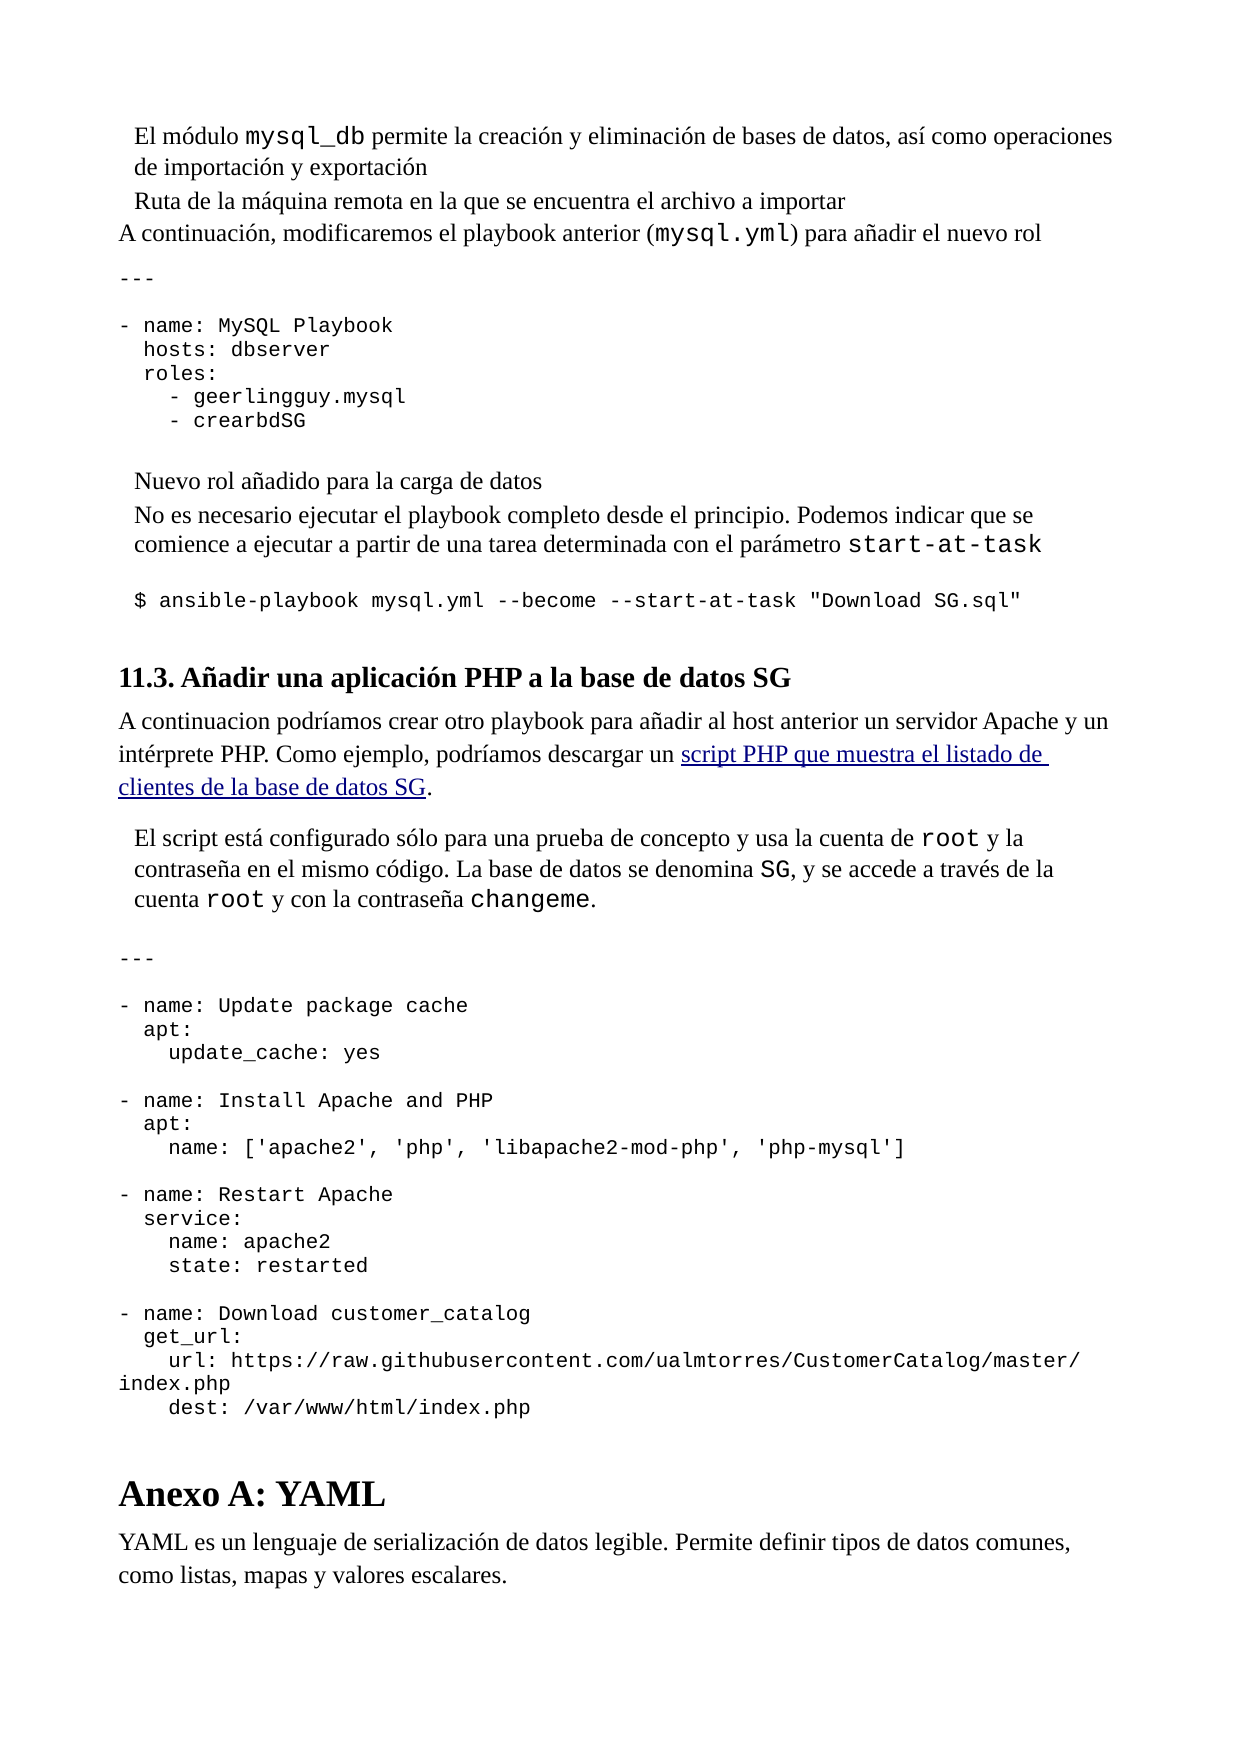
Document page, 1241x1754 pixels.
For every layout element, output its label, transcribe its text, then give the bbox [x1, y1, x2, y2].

text - name: Install Apache and PHP [118, 1090, 1122, 1113]
text dest: /var/www/html/index.php [118, 1397, 1122, 1421]
text roles: [118, 363, 1122, 386]
text url: https://raw.githubusercontent.com/ualmtorres/CustomerCatalog/master/index.php [118, 1350, 1122, 1397]
table_header El script está configurado sólo para una prueba de concepto y usa la cuenta de root y la contraseña en el mismo código. La base de datos se denomina SG, y se accede a través de la cuenta root y con la contraseña changeme. [131, 820, 1122, 948]
text --- [118, 948, 1122, 971]
text service: [118, 1208, 1122, 1232]
table_header [118, 820, 131, 948]
text - name: Download customer_catalog [118, 1302, 1122, 1326]
table_cell [118, 118, 131, 183]
table_header No es necesario ejecutar el playbook completo desde el principio. Podemos indicar que se comience a ejecutar a partir de una tarea determinada con el parámetro start-at-task $ ansible-playbook mysql.yml --become --start-at-task "Download SG.sql" [131, 498, 1122, 646]
subtitle Anexo A: YAML [118, 1471, 1122, 1514]
text - name: Restart Apache [118, 1184, 1122, 1208]
text name: apache2 [118, 1232, 1122, 1255]
text - geerlingguy.mysql [118, 386, 1122, 410]
text --- [118, 268, 1122, 292]
table_cell Ruta de la máquina remota en la que se encuentra el archivo a importar [131, 184, 1122, 218]
text A continuacion podríamos crear otro playbook para añadir al host anterior un servidor Apache y un intérprete PHP. Como ejemplo, podríamos descargar un script PHP que muestra el listado de clientes de la base de datos SG. [118, 706, 1122, 801]
text get_url: [118, 1326, 1122, 1350]
table_header [118, 463, 131, 498]
text YAML es un lenguaje de serialización de datos legible. Permite definir tipos de datos comunes, como listas, mapas y valores escalares. [118, 1527, 1122, 1588]
text - name: Update package cache [118, 995, 1122, 1019]
text - crearbdSG [118, 410, 1122, 434]
text A continuación, modificaremos el playbook anterior (mysql.yml) para añadir el nuevo rol [118, 218, 1122, 249]
text - name: MySQL Playbook [118, 315, 1122, 339]
text hosts: dbserver [118, 339, 1122, 363]
table_header Nuevo rol añadido para la carga de datos [131, 463, 553, 498]
text apt: [118, 1019, 1122, 1042]
text update_cache: yes [118, 1042, 1122, 1066]
table_cell El módulo mysql_db permite la creación y eliminación de bases de datos, así como operaciones de importación y exportación [131, 118, 1122, 183]
table_header [118, 498, 131, 646]
text state: restarted [118, 1255, 1122, 1279]
subtitle 11.3. Añadir una aplicación PHP a la base de datos SG [118, 660, 1122, 694]
text name: ['apache2', 'php', 'libapache2-mod-php', 'php-mysql'] [118, 1137, 1122, 1161]
table_cell [118, 184, 131, 218]
text apt: [118, 1113, 1122, 1137]
